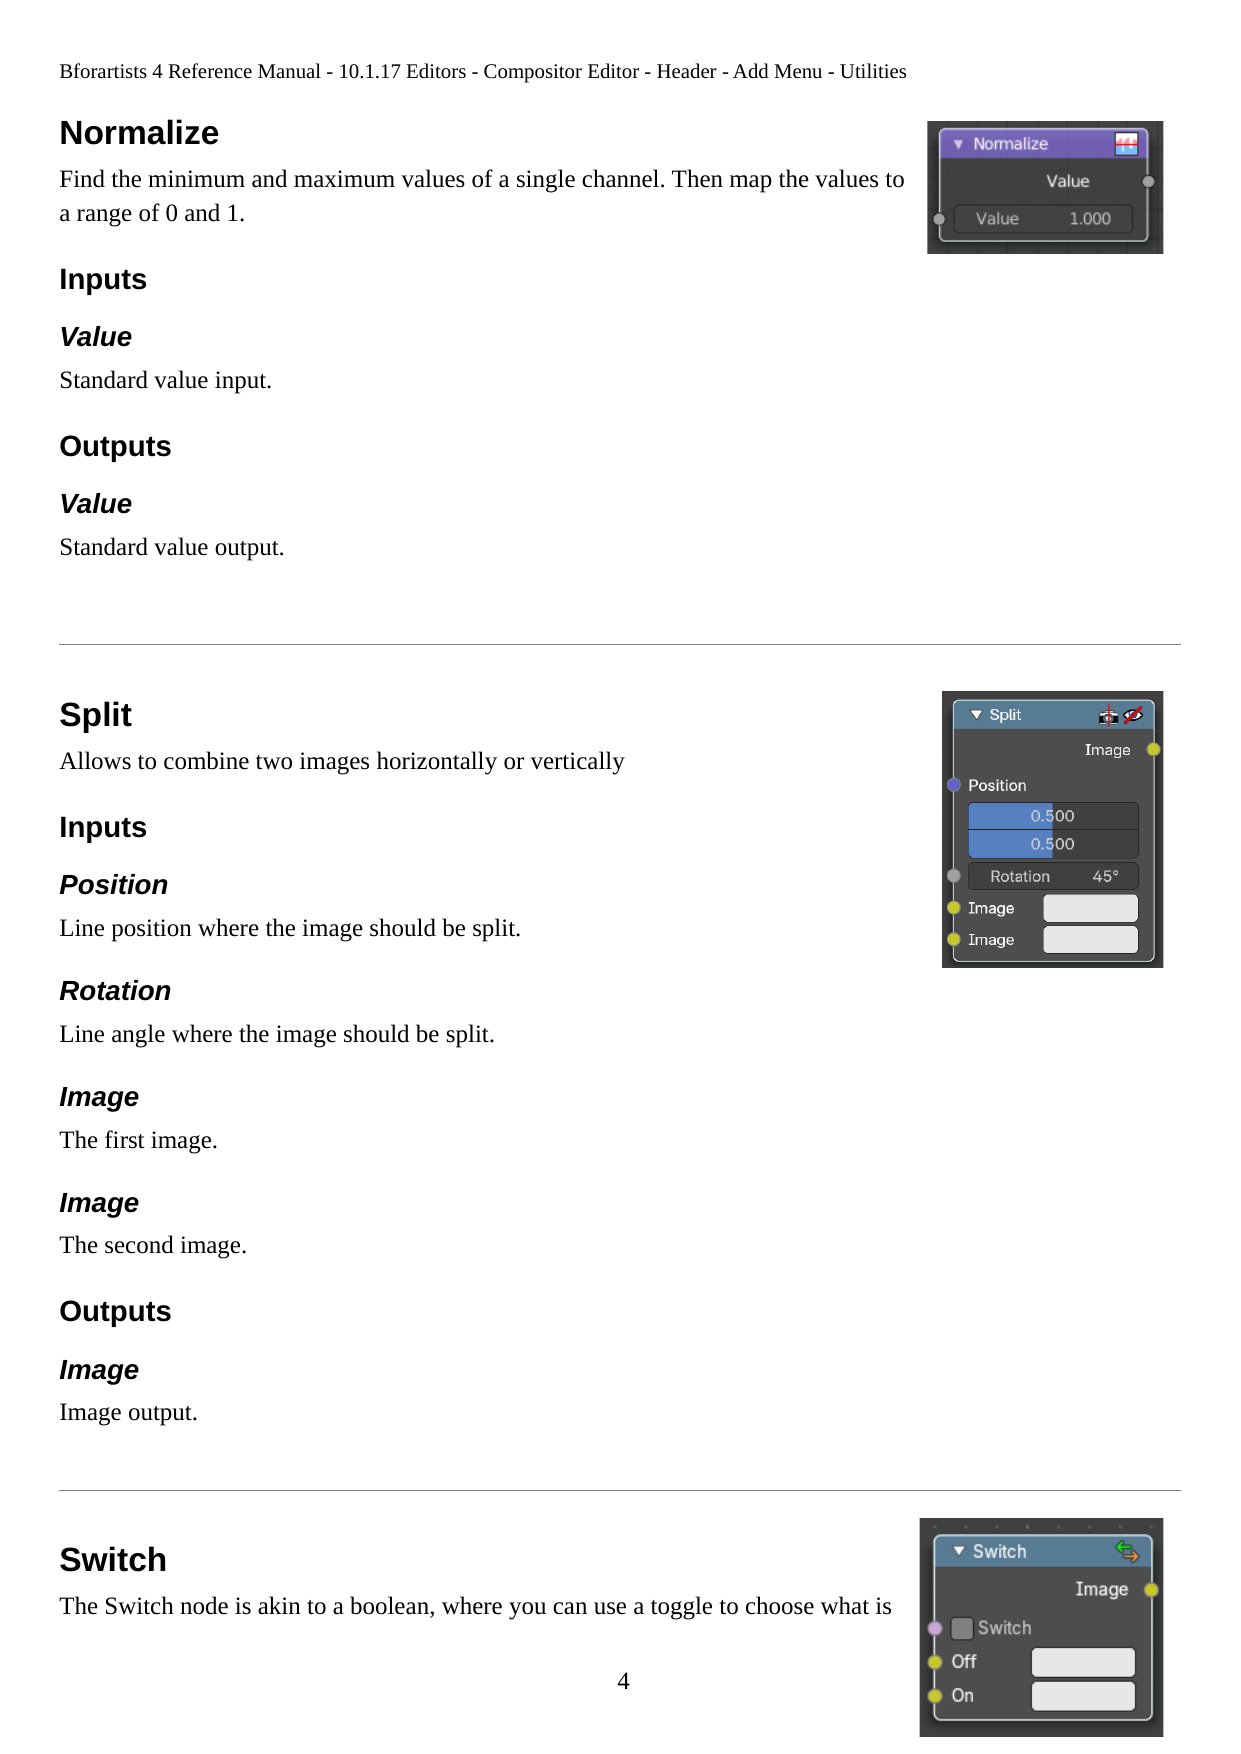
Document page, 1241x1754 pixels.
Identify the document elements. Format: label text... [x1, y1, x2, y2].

text The Switch node is akin to a boolean, where you can use a toggle to choose what is [59, 1591, 919, 1620]
subtitle Inputs [59, 810, 942, 843]
subtitle Rotation [59, 974, 1181, 1006]
subtitle [1164, 810, 1181, 843]
text The first image. [59, 1125, 1181, 1153]
picture [927, 121, 1164, 254]
subtitle Image [59, 1080, 1181, 1112]
text Line position where the image should be split. [59, 913, 942, 942]
subtitle Split [59, 695, 942, 733]
subtitle Value [59, 487, 1181, 519]
subtitle Value [59, 321, 1181, 352]
subtitle Normalize [59, 113, 1181, 151]
text Allows to combine two images horizontally or vertically [59, 746, 942, 775]
text Line angle where the image should be split. [59, 1019, 1181, 1047]
subtitle Outputs [59, 429, 1181, 462]
subtitle Inputs [59, 262, 1181, 296]
text Standard value input. [59, 365, 1181, 394]
text Image output. [59, 1397, 1181, 1426]
subtitle Image [59, 1186, 1181, 1218]
subtitle Outputs [59, 1294, 1181, 1328]
text Standard value output. [59, 532, 1181, 561]
subtitle [1164, 695, 1181, 733]
subtitle Switch [59, 1540, 919, 1579]
subtitle [1164, 868, 1181, 900]
text The second image. [59, 1231, 1181, 1259]
subtitle Position [59, 868, 942, 900]
subtitle Image [59, 1353, 1181, 1385]
text Find the minimum and maximum values of a single channel. Then map the values to a range of 0 and 1. [59, 164, 927, 227]
picture [942, 691, 1164, 968]
picture [919, 1518, 1164, 1737]
subtitle [1164, 1540, 1181, 1579]
